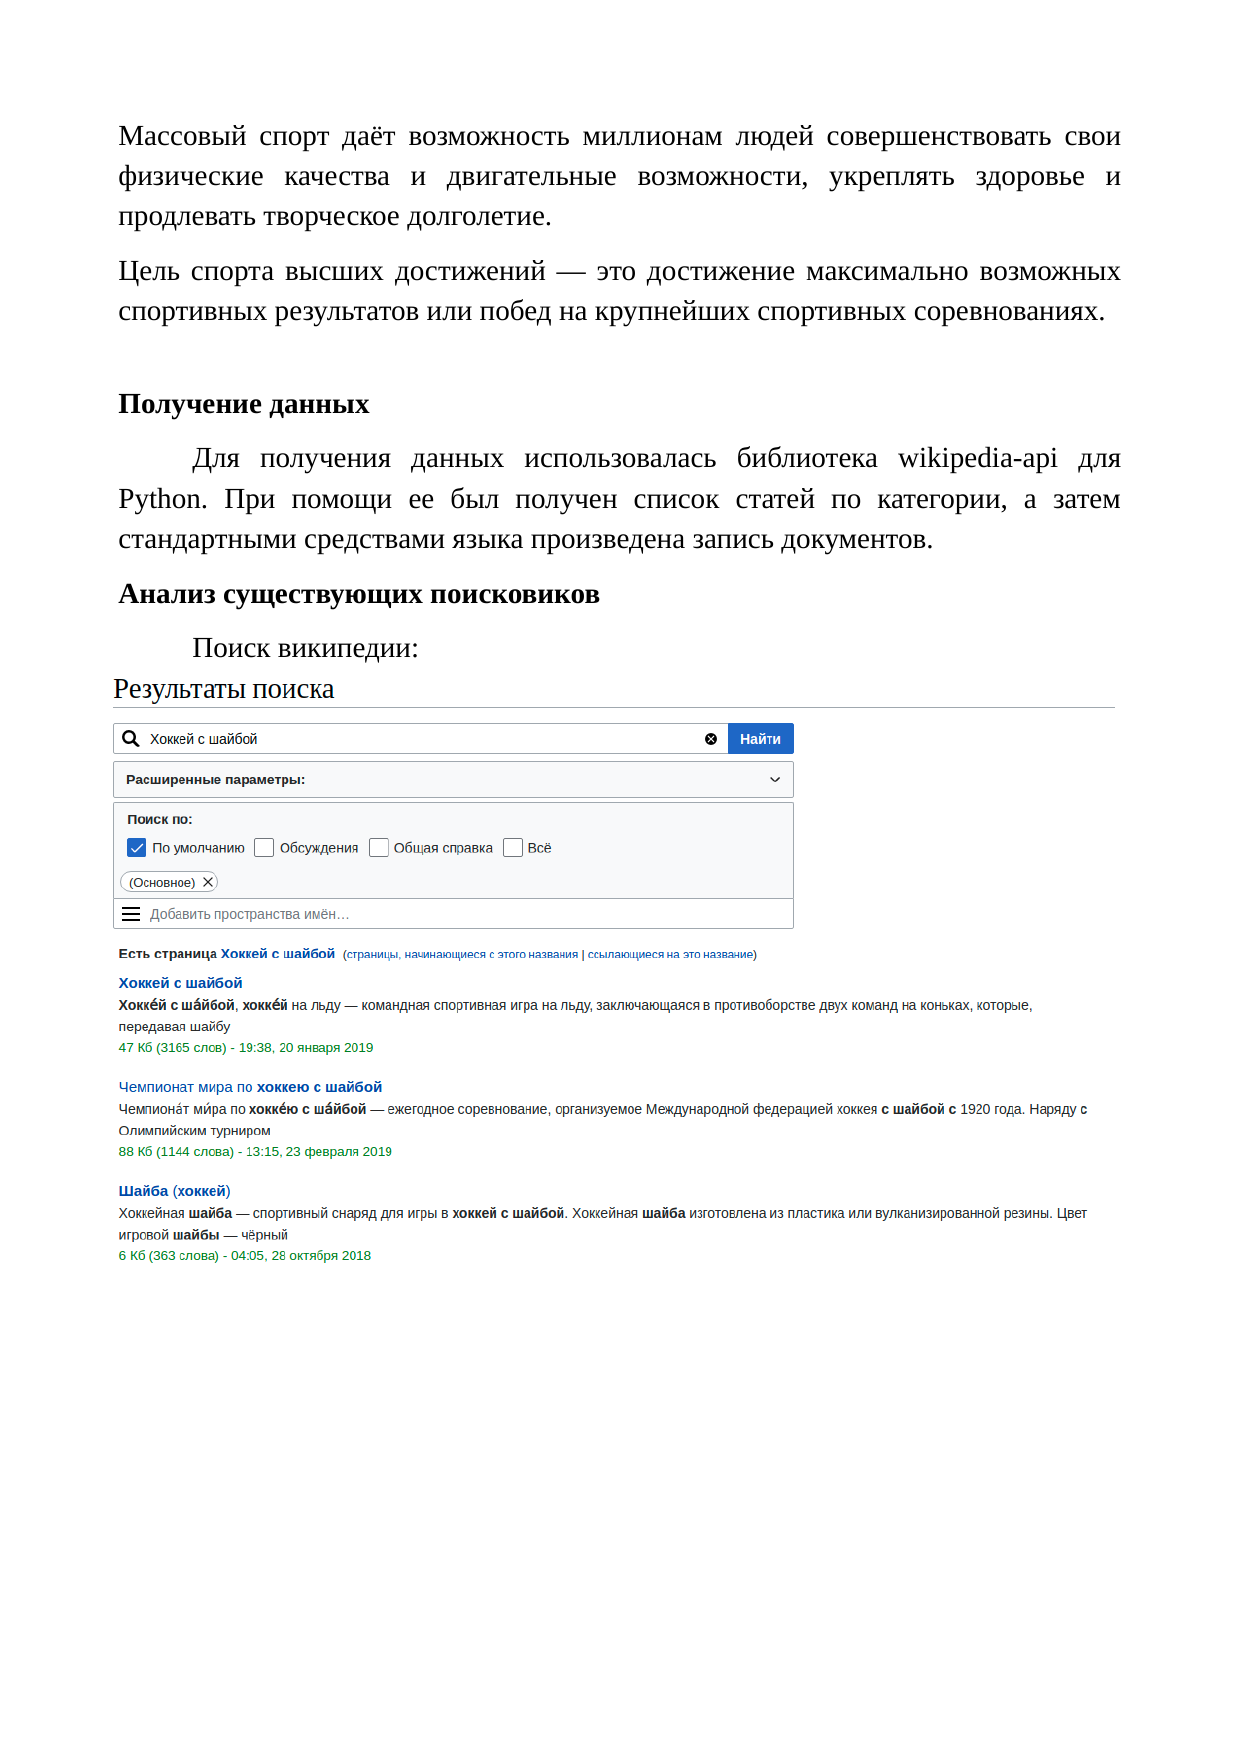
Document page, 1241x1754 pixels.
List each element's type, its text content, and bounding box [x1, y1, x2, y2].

text Поиск википедии: [118, 631, 1122, 664]
text Для получения данных использовалась библиотека wikipedia-api для Python. При помощи ее был получен список статей по категории, а затем стандартными средствами языка произведена запись документов. [118, 441, 1122, 554]
text Получение данных [118, 386, 1122, 419]
picture [111, 676, 1115, 1275]
text Массовый спорт даёт возможность миллионам людей совершенствовать свои физические качества и двигательные возможности, укреплять здоровье и продлевать творческое долголетие. [118, 118, 1122, 232]
text Анализ существующих поисковиков [118, 576, 1122, 609]
text Цель спорта высших достижений — это достижение максимально возможных спортивных результатов или побед на крупнейших спортивных соревнованиях. [118, 253, 1122, 327]
